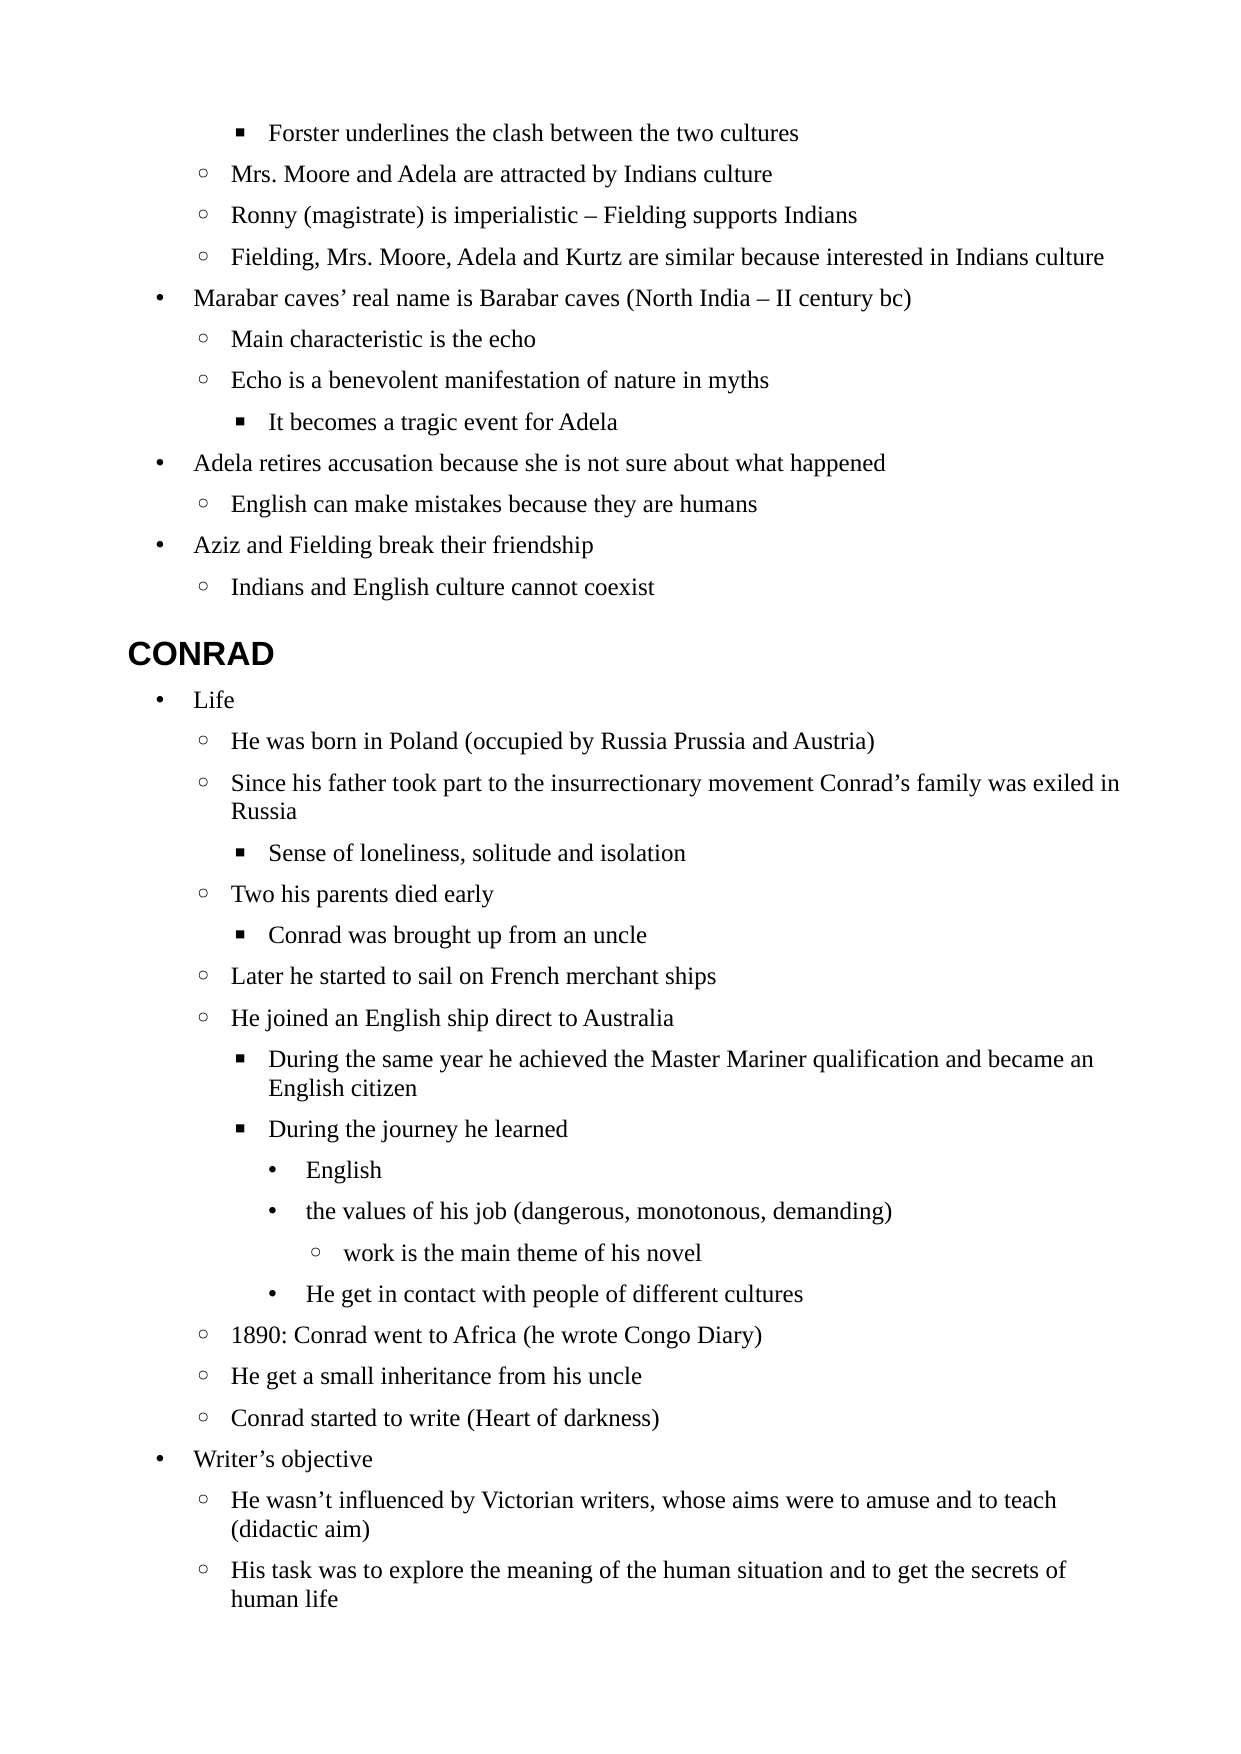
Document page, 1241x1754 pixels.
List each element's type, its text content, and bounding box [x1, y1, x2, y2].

list Aziz and Fielding break their friendship [156, 531, 1122, 559]
list Indians and English culture cannot coexist [193, 572, 1122, 601]
list He joined an English ship direct to Australia [193, 1003, 1122, 1031]
list Adela retires accusation because she is not sure about what happened [156, 448, 1122, 477]
list the values of his job (dangerous, monotonous, demanding) [268, 1196, 1122, 1225]
list Main characteristic is the echo [193, 324, 1122, 353]
list Echo is a benevolent manifestation of nature in myths [193, 366, 1122, 394]
list Sense of loneliness, solitude and isolation [231, 838, 1122, 866]
list Mrs. Moore and Adela are attracted by Indians culture [193, 159, 1122, 188]
list Conrad started to write (Heart of darkness) [193, 1403, 1122, 1431]
list English [268, 1155, 1122, 1184]
list He was born in Poland (occupied by Russia Prussia and Austria) [193, 726, 1122, 755]
list He get a small inheritance from his uncle [193, 1361, 1122, 1390]
list He wasn’t influenced by Victorian writers, whose aims were to amuse and to teach (didactic aim) [193, 1485, 1122, 1543]
list Marabar caves’ real name is Barabar caves (North India – II century bc) [156, 283, 1122, 312]
list Fielding, Mrs. Moore, Adela and Kurtz are similar because interested in Indians culture [193, 242, 1122, 271]
list Life [156, 685, 1122, 714]
list 1890: Conrad went to Africa (he wrote Congo Diary) [193, 1320, 1122, 1349]
list He get in contact with people of different cultures [268, 1279, 1122, 1308]
list It becomes a tragic event for Adela [231, 407, 1122, 436]
list During the same year he achieved the Master Mariner qualification and became an English citizen [231, 1044, 1122, 1101]
subtitle CONRAD [118, 634, 1122, 673]
list Forster underlines the clash between the two cultures [231, 118, 1122, 147]
list Conrad was brought up from an uncle [231, 920, 1122, 949]
list Two his parents died early [193, 879, 1122, 908]
list work is the main theme of his novel [306, 1238, 1122, 1266]
list Ronny (magistrate) is imperialistic – Fielding supports Indians [193, 201, 1122, 229]
list Since his father took part to the insurrectionary movement Conrad’s family was exiled in Russia [193, 768, 1122, 825]
list His task was to explore the meaning of the human situation and to get the secrets of human life [193, 1555, 1122, 1613]
list Writer’s objective [156, 1444, 1122, 1473]
list During the journey he learned [231, 1114, 1122, 1143]
list English can make mistakes because they are humans [193, 489, 1122, 518]
list Later he started to sail on French merchant ships [193, 961, 1122, 990]
